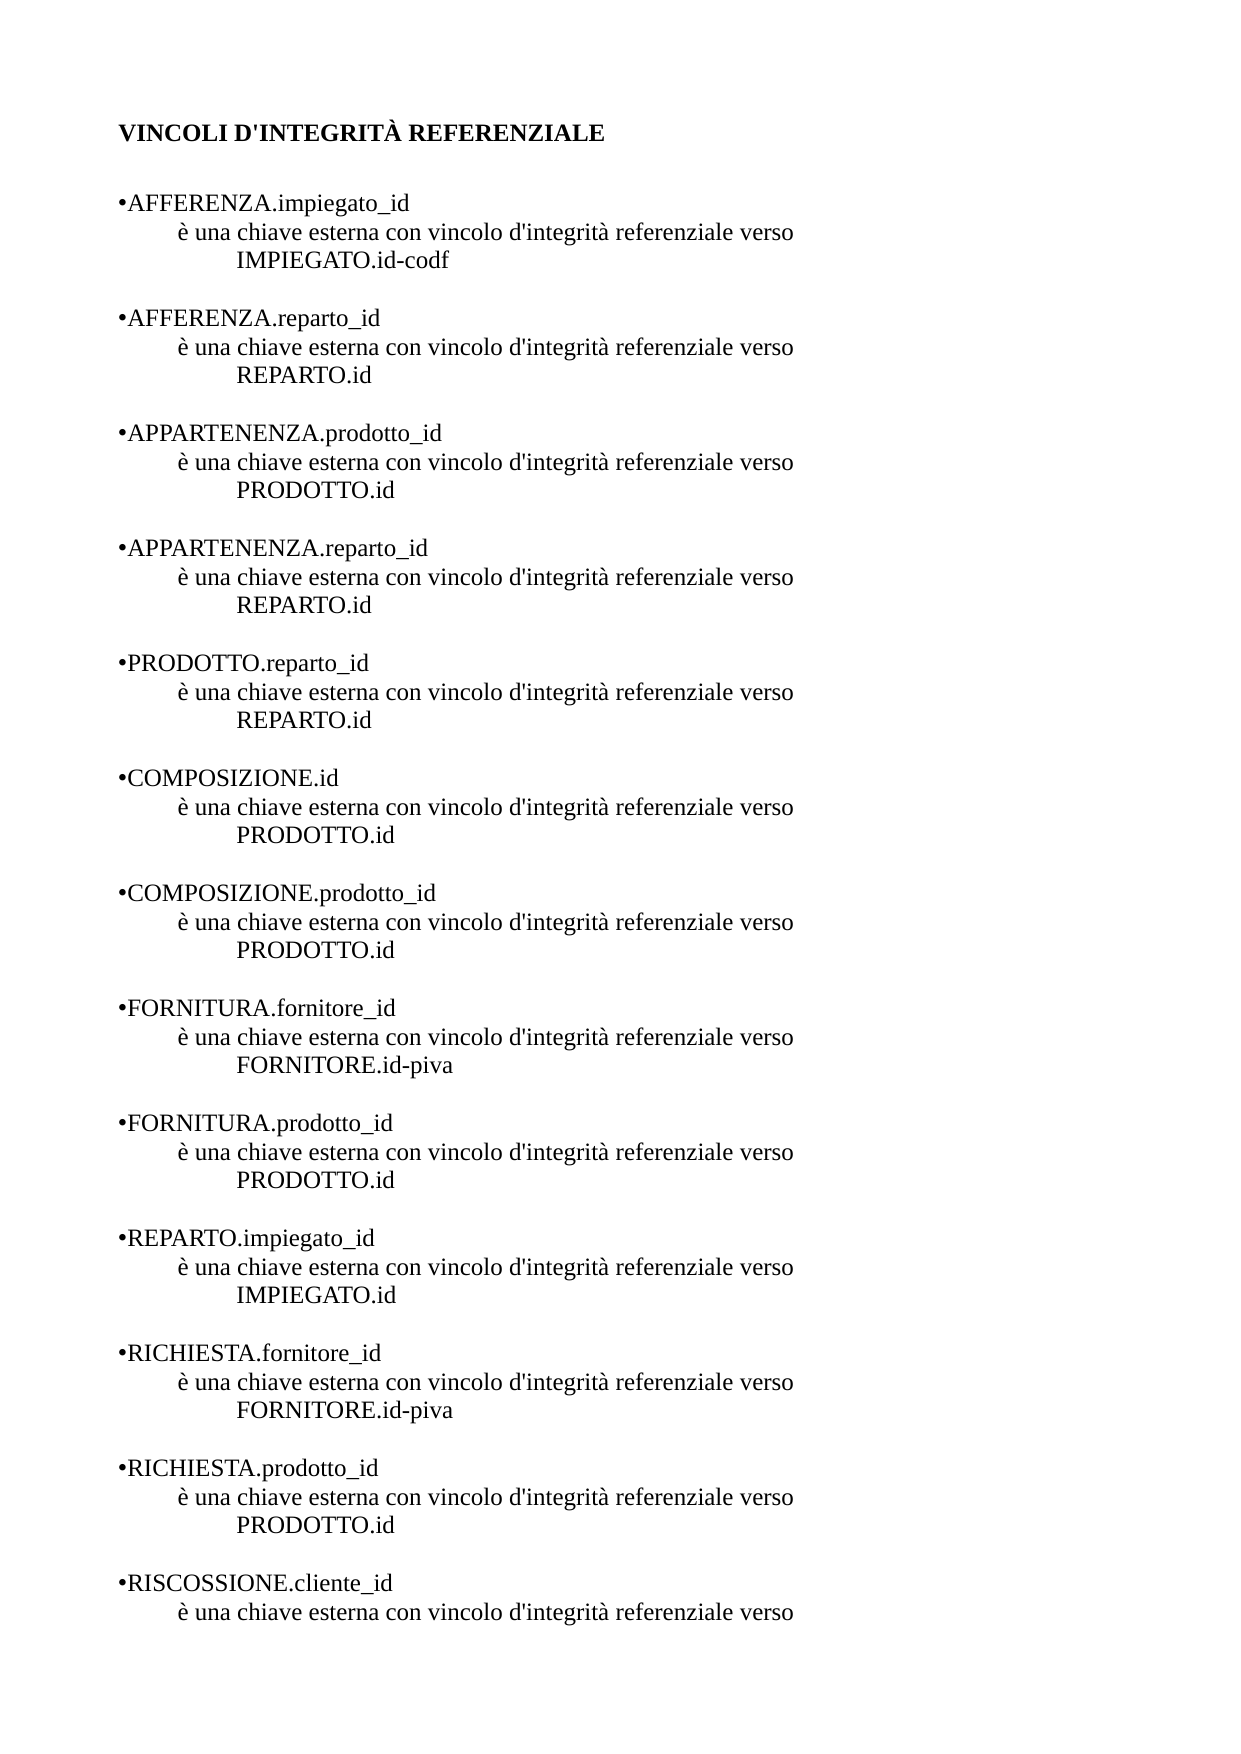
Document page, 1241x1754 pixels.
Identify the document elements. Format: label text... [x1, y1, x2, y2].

list è una chiave esterna con vincolo d'integrità referenziale verso [177, 562, 1122, 591]
list REPARTO.impiegato_id [118, 1223, 1122, 1252]
list PRODOTTO.id [236, 1166, 1122, 1194]
list FORNITURA.prodotto_id [118, 1108, 1122, 1137]
list è una chiave esterna con vincolo d'integrità referenziale verso [177, 1367, 1122, 1396]
list RISCOSSIONE.cliente_id [118, 1568, 1122, 1597]
list FORNITORE.id-piva [236, 1396, 1122, 1424]
list PRODOTTO.id [236, 821, 1122, 849]
list RICHIESTA.prodotto_id [118, 1453, 1122, 1482]
list AFFERENZA.impiegato_id [118, 188, 1122, 217]
list è una chiave esterna con vincolo d'integrità referenziale verso [177, 792, 1122, 821]
list è una chiave esterna con vincolo d'integrità referenziale verso [177, 1597, 1122, 1626]
list PRODOTTO.reparto_id [118, 648, 1122, 677]
list COMPOSIZIONE.prodotto_id [118, 878, 1122, 907]
list è una chiave esterna con vincolo d'integrità referenziale verso [177, 1022, 1122, 1051]
list AFFERENZA.reparto_id [118, 303, 1122, 332]
list è una chiave esterna con vincolo d'integrità referenziale verso [177, 447, 1122, 476]
list APPARTENENZA.reparto_id [118, 533, 1122, 562]
list PRODOTTO.id [236, 476, 1122, 504]
list IMPIEGATO.id-codf [236, 246, 1122, 274]
list RICHIESTA.fornitore_id [118, 1338, 1122, 1367]
text VINCOLI D'INTEGRITÀ REFERENZIALE [118, 118, 1122, 176]
list COMPOSIZIONE.id [118, 763, 1122, 792]
list FORNITORE.id-piva [236, 1051, 1122, 1079]
list è una chiave esterna con vincolo d'integrità referenziale verso [177, 1482, 1122, 1511]
list è una chiave esterna con vincolo d'integrità referenziale verso [177, 217, 1122, 246]
list REPARTO.id [236, 361, 1122, 389]
list PRODOTTO.id [236, 936, 1122, 964]
list REPARTO.id [236, 591, 1122, 619]
list è una chiave esterna con vincolo d'integrità referenziale verso [177, 677, 1122, 706]
list è una chiave esterna con vincolo d'integrità referenziale verso [177, 1252, 1122, 1281]
list REPARTO.id [236, 706, 1122, 734]
list APPARTENENZA.prodotto_id [118, 418, 1122, 447]
list è una chiave esterna con vincolo d'integrità referenziale verso [177, 907, 1122, 936]
list IMPIEGATO.id [236, 1281, 1122, 1309]
list è una chiave esterna con vincolo d'integrità referenziale verso [177, 1137, 1122, 1166]
list PRODOTTO.id [236, 1511, 1122, 1539]
list FORNITURA.fornitore_id [118, 993, 1122, 1022]
list è una chiave esterna con vincolo d'integrità referenziale verso [177, 332, 1122, 361]
